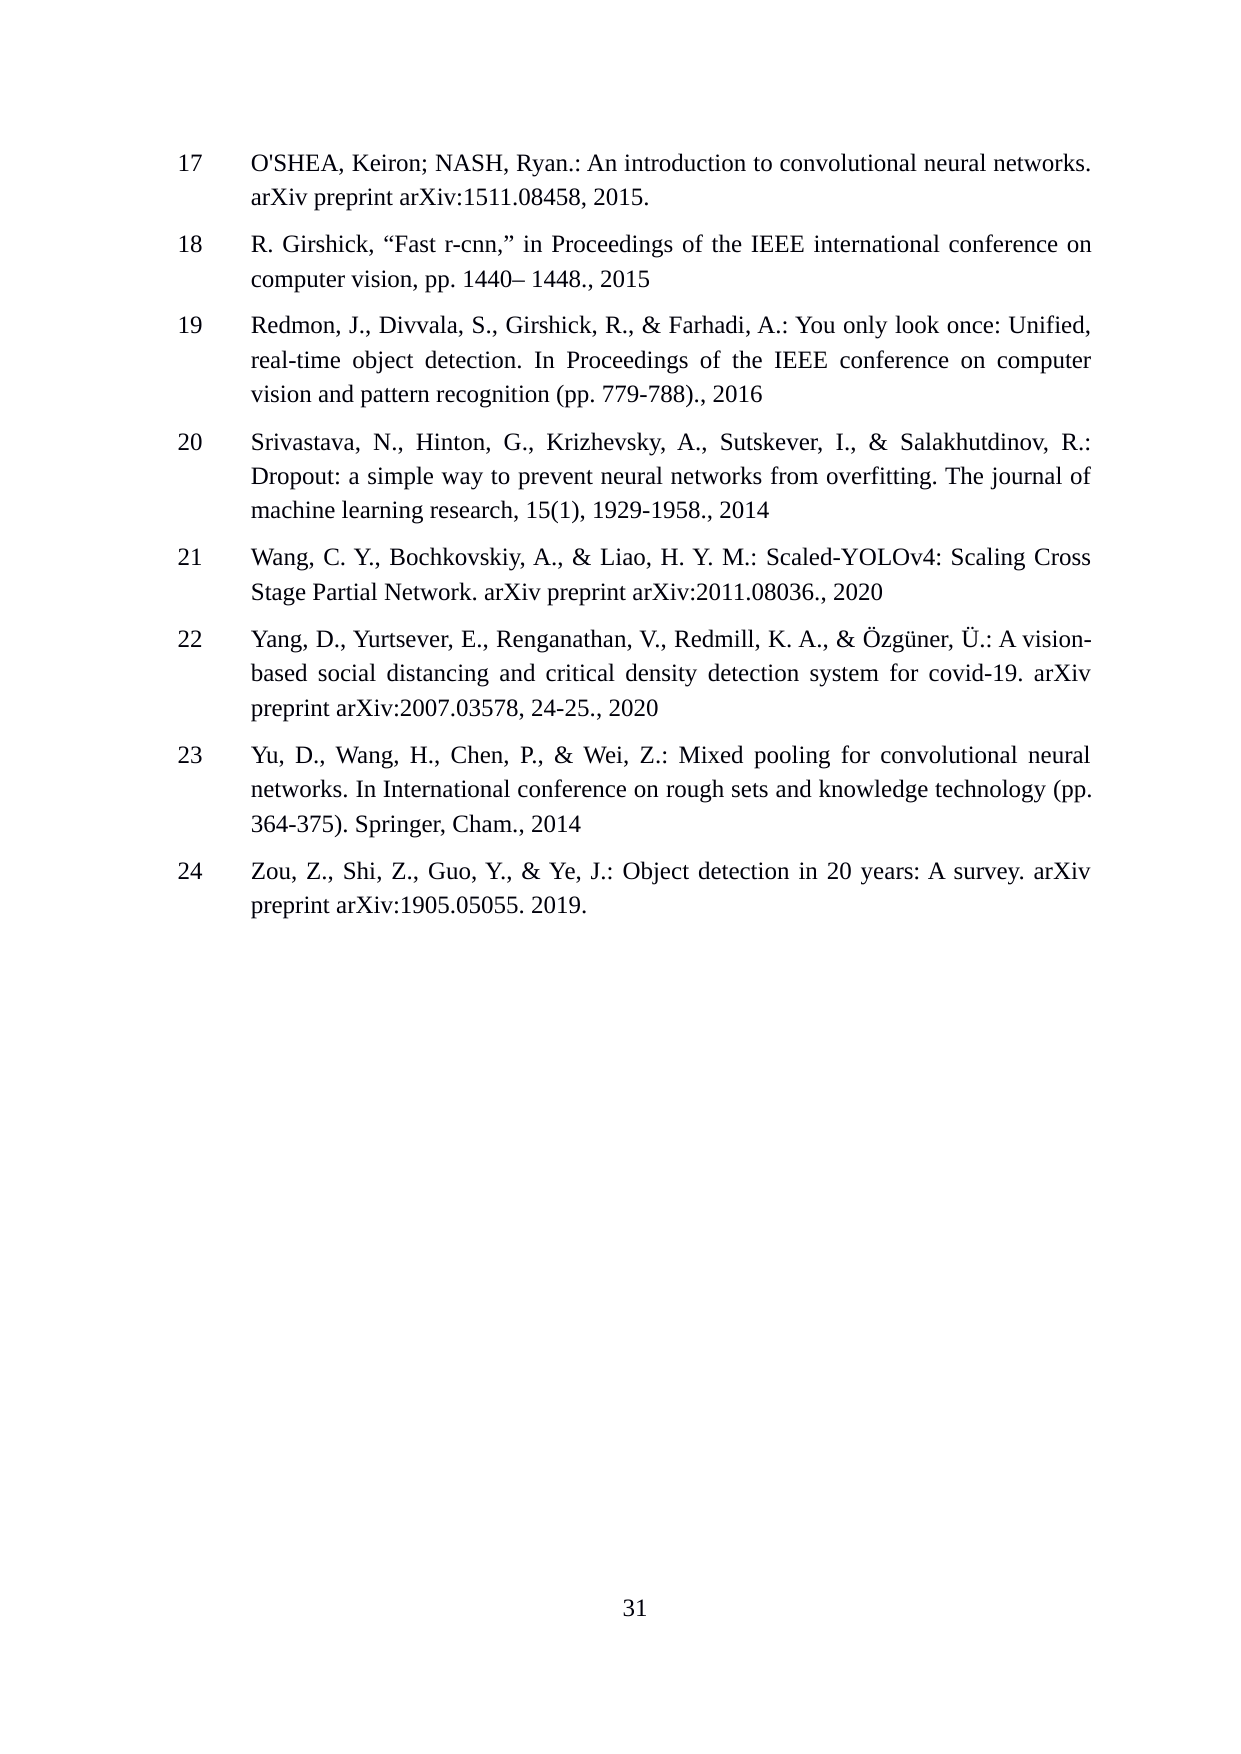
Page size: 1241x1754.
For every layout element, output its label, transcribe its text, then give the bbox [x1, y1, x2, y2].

list Redmon, J., Divvala, S., Girshick, R., & Farhadi, A.: You only look once: Unified, real-time object detection. In Proceedings of the IEEE conference on computer vision and pattern recognition (pp. 779-788)., 2016 [177, 311, 1092, 408]
list Yang, D., Yurtsever, E., Renganathan, V., Redmill, K. A., & Özgüner, Ü.: A vision-based social distancing and critical density detection system for covid-19. arXiv preprint arXiv:2007.03578, 24-25., 2020 [177, 624, 1092, 722]
list Zou, Z., Shi, Z., Guo, Y., & Ye, J.: Object detection in 20 years: A survey. arXiv preprint arXiv:1905.05055. 2019. [177, 856, 1092, 919]
list R. Girshick, “Fast r-cnn,” in Proceedings of the IEEE international conference on computer vision, pp. 1440– 1448., 2015 [177, 229, 1092, 292]
list Yu, D., Wang, H., Chen, P., & Wei, Z.: Mixed pooling for convolutional neural networks. In International conference on rough sets and knowledge technology (pp. 364-375). Springer, Cham., 2014 [177, 740, 1092, 838]
list Srivastava, N., Hinton, G., Krizhevsky, A., Sutskever, I., & Salakhutdinov, R.: Dropout: a simple way to prevent neural networks from overfitting. The journal of machine learning research, 15(1), 1929-1958., 2014 [177, 427, 1092, 524]
list O'SHEA, Keiron; NASH, Ryan.: An introduction to convolutional neural networks. arXiv preprint arXiv:1511.08458, 2015. [177, 148, 1092, 211]
list Wang, C. Y., Bochkovskiy, A., & Liao, H. Y. M.: Scaled-YOLOv4: Scaling Cross Stage Partial Network. arXiv preprint arXiv:2011.08036., 2020 [177, 542, 1092, 606]
